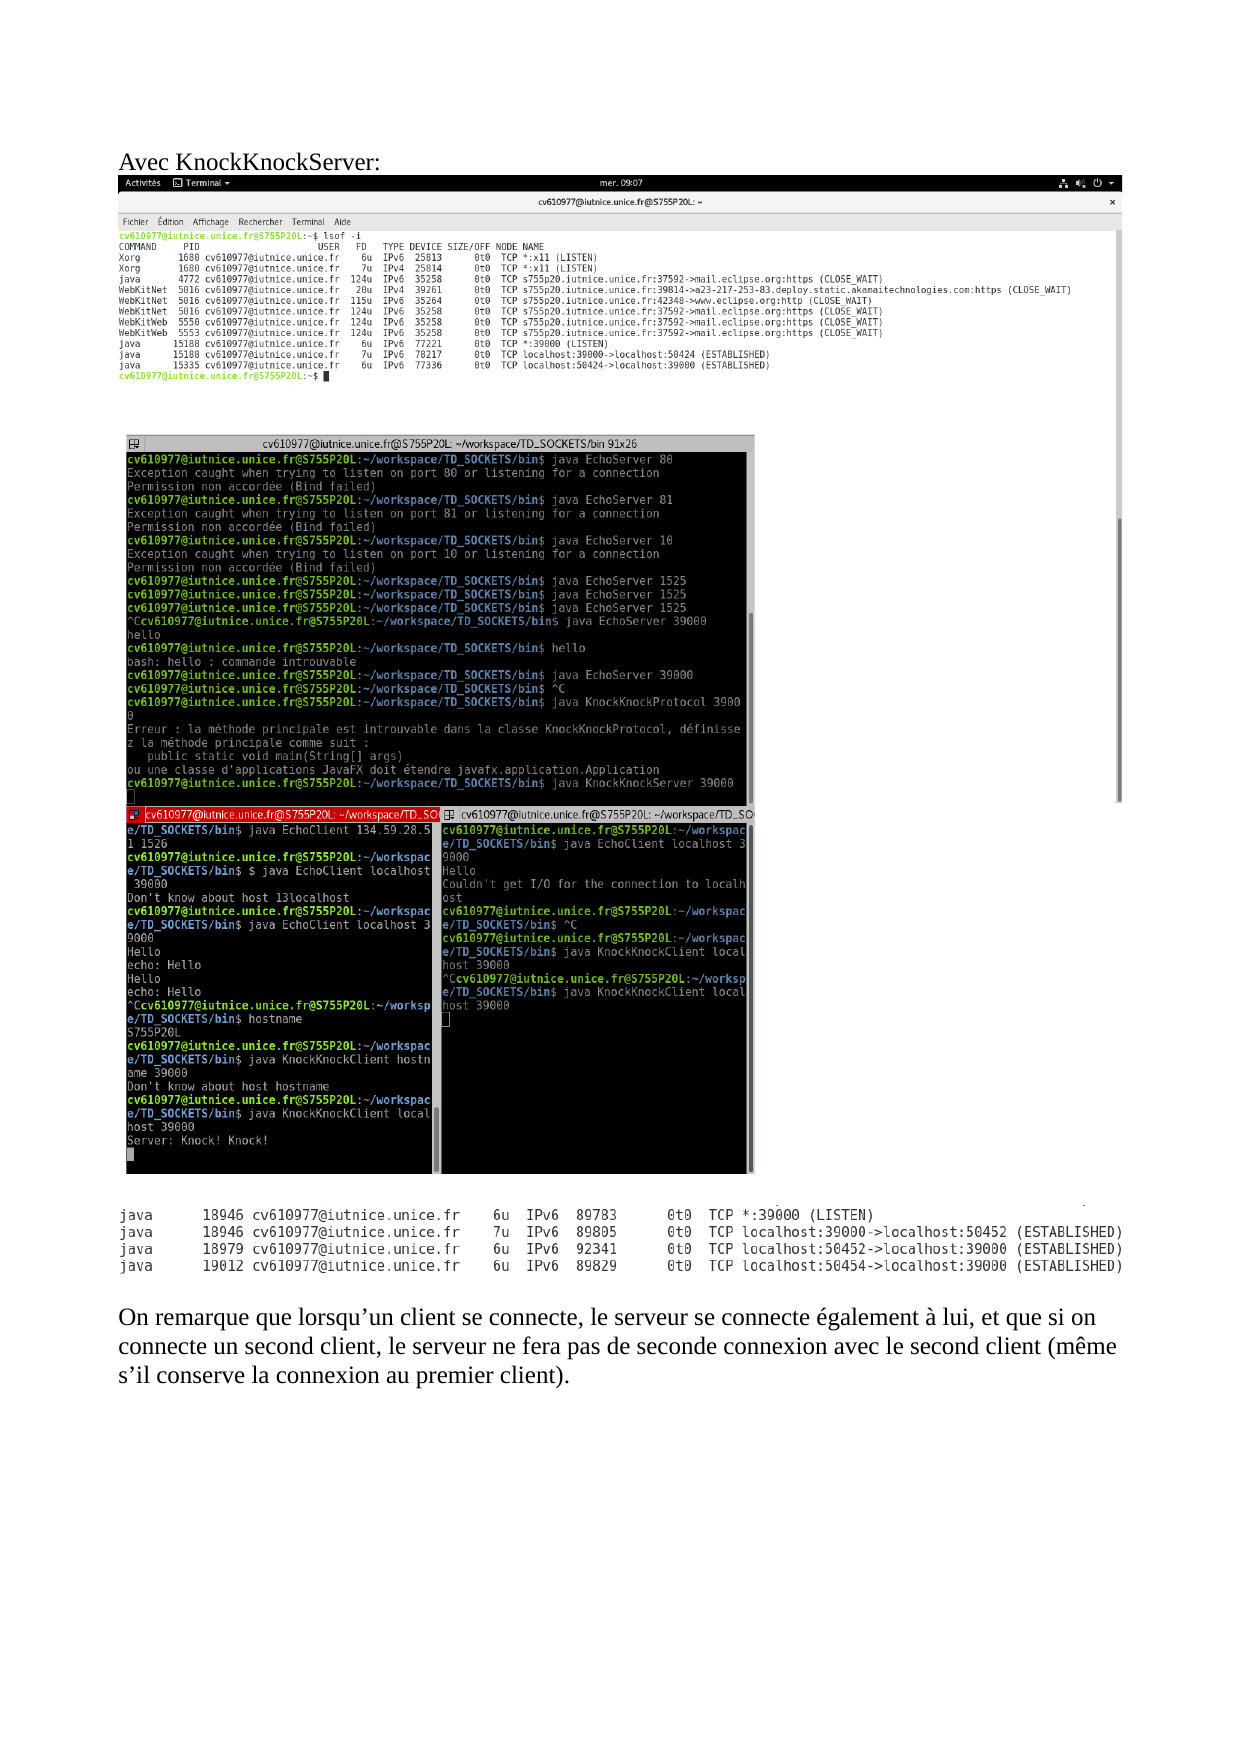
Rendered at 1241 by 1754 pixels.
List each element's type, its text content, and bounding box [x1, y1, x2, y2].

picture [118, 175, 1123, 1174]
picture [118, 1205, 1123, 1274]
text Avec KnockKnockServer: [118, 147, 1122, 175]
text On remarque que lorsqu’un client se connecte, le serveur se connecte également à lui, et que si on connecte un second client, le serveur ne fera pas de seconde connexion avec le second client (même s’il conserve la connexion au premier client). [118, 1302, 1122, 1389]
